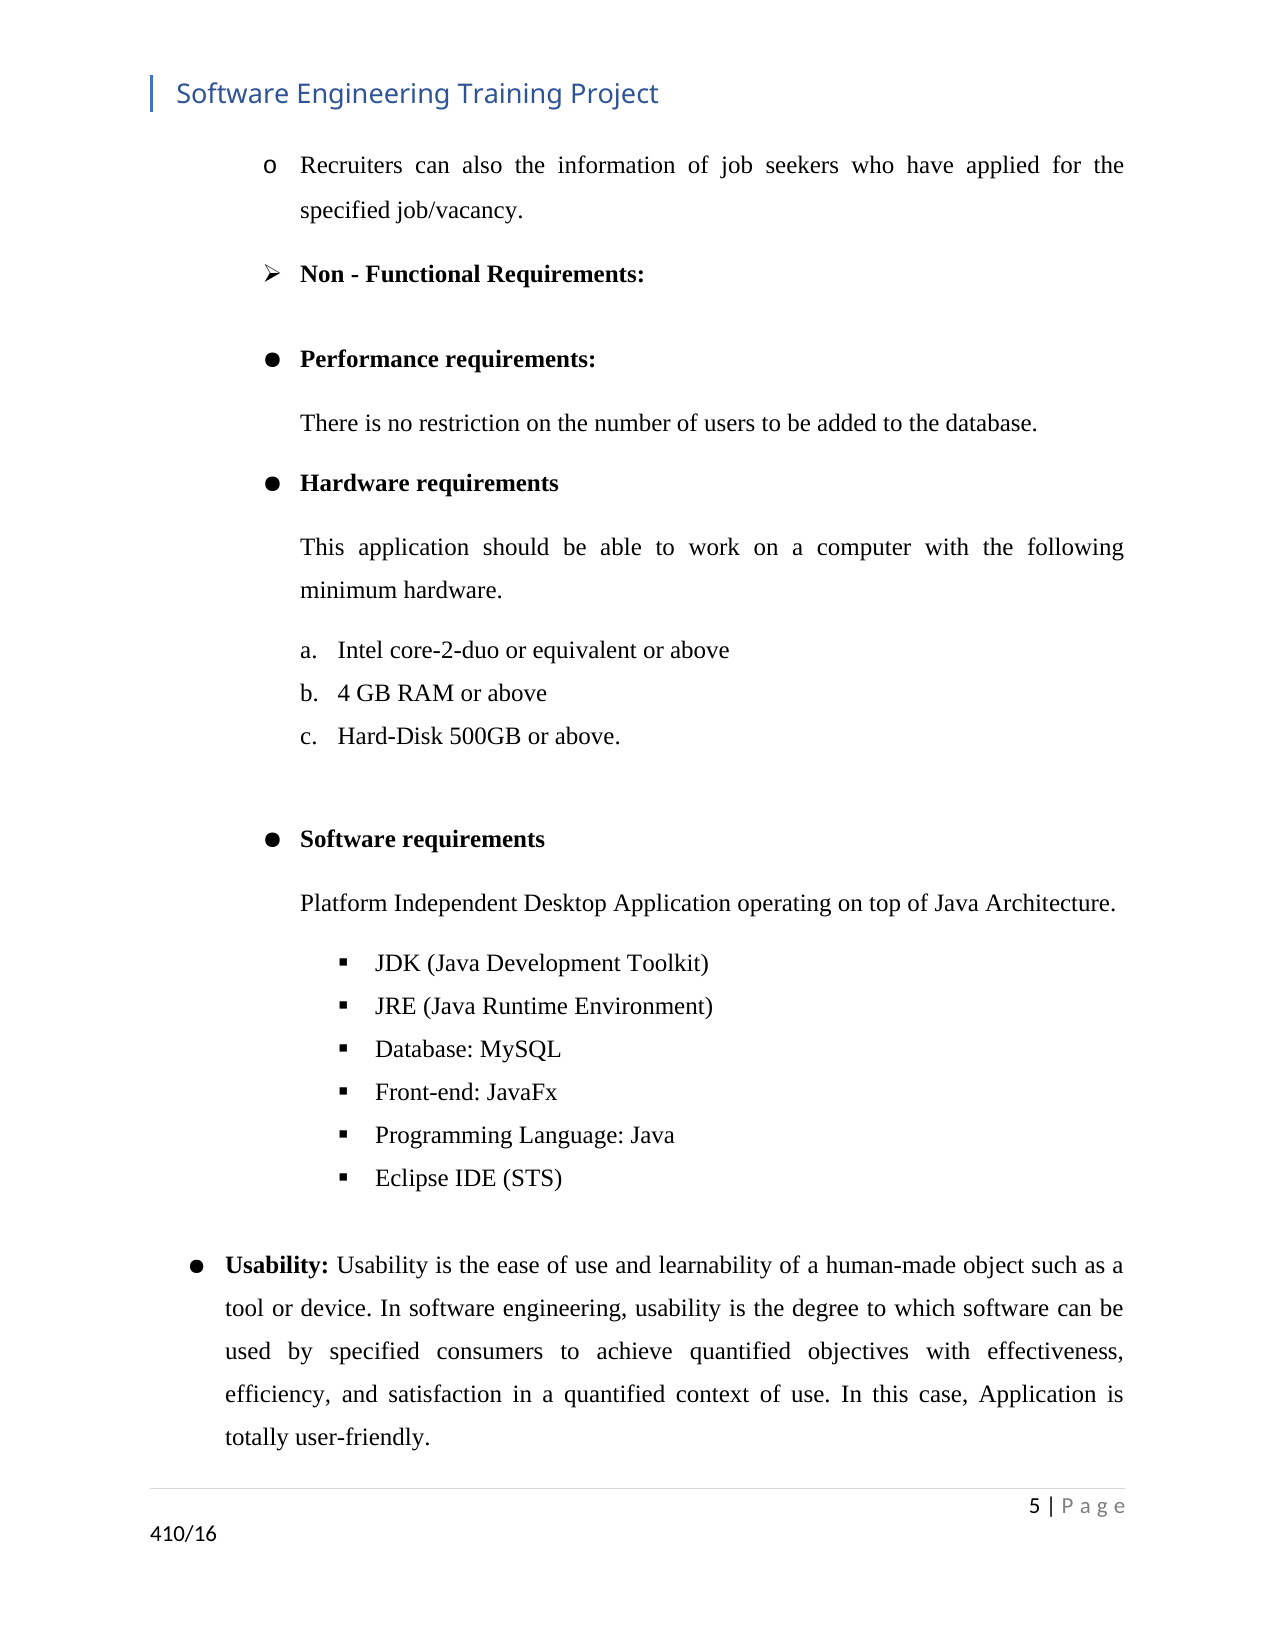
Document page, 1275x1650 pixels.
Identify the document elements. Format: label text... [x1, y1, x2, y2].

list Database: MySQL [337, 1034, 1125, 1063]
text There is no restriction on the number of users to be added to the database. [225, 408, 1125, 437]
list Hardware requirements [262, 468, 1125, 497]
list Eclipse IDE (STS) [337, 1163, 1125, 1192]
list Recruiters can also the information of job seekers who have applied for the specified job/vacancy. [262, 150, 1125, 224]
list 4 GB RAM or above [300, 678, 1125, 707]
list JRE (Java Runtime Environment) [337, 991, 1125, 1020]
list Software requirements [262, 824, 1125, 853]
list Usability: Usability is the ease of use and learnability of a human-made object such as a tool or device. In software engineering, usability is the degree to which software can be used by specified consumers to achieve quantified objectives with effectiveness, efficiency, and satisfaction in a quantified context of use. In this case, Application is totally user-friendly. [187, 1250, 1125, 1451]
list Intel core-2-duo or equivalent or above [300, 635, 1125, 664]
list Non - Functional Requirements: [262, 259, 1125, 288]
list Performance requirements: [262, 344, 1125, 373]
list Front-end: JavaFx [337, 1077, 1125, 1106]
text Platform Independent Desktop Application operating on top of Java Architecture. [300, 888, 1125, 917]
list Hard-Disk 500GB or above. [300, 721, 1125, 750]
list JDK (Java Development Toolkit) [337, 948, 1125, 977]
text This application should be able to work on a computer with the following minimum hardware. [300, 532, 1125, 604]
list Programming Language: Java [337, 1120, 1125, 1149]
